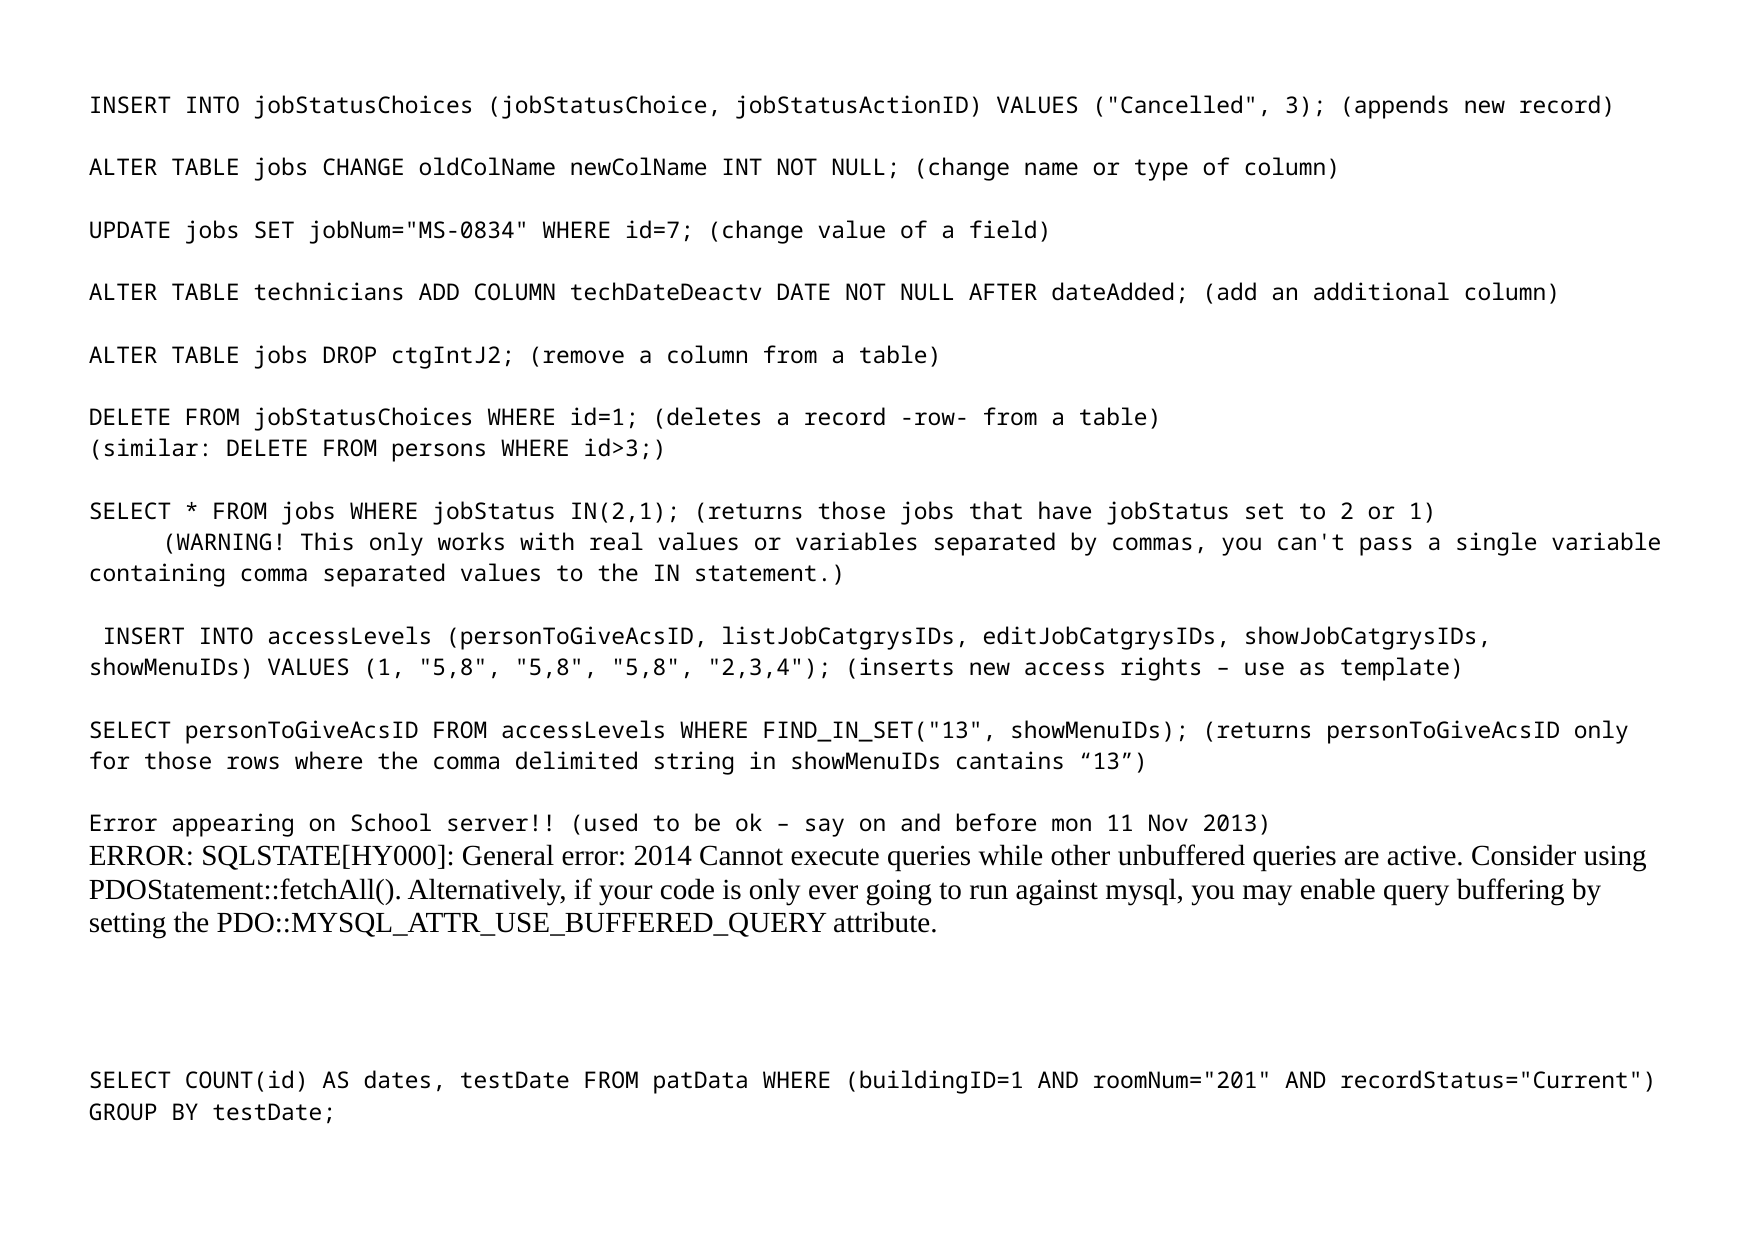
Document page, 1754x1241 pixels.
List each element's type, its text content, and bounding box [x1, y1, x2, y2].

text UPDATE jobs SET jobNum="MS-0834" WHERE id=7; (change value of a field) [88, 213, 1665, 245]
text ALTER TABLE jobs DROP ctgIntJ2; (remove a column from a table) [88, 338, 1665, 370]
text INSERT INTO jobStatusChoices (jobStatusChoice, jobStatusActionID) VALUES ("Cancelled", 3); (appends new record) [88, 88, 1665, 120]
text SELECT COUNT(id) AS dates, testDate FROM patData WHERE (buildingID=1 AND roomNum="201" AND recordStatus="Current") GROUP BY testDate; [88, 1064, 1665, 1127]
text ERROR: SQLSTATE[HY000]: General error: 2014 Cannot execute queries while other unbuffered queries are active. Consider using PDOStatement::fetchAll(). Alternatively, if your code is only ever going to run against mysql, you may enable query buffering by setting the PDO::MYSQL_ATTR_USE_BUFFERED_QUERY attribute. [88, 838, 1665, 939]
text SELECT personToGiveAcsID FROM accessLevels WHERE FIND_IN_SET("13", showMenuIDs); (returns personToGiveAcsID only for those rows where the comma delimited string in showMenuIDs cantains “13”) [88, 713, 1665, 776]
text (similar: DELETE FROM persons WHERE id>3;) [88, 432, 1665, 463]
text Error appearing on School server!! (used to be ok – say on and before mon 11 Nov 2013) [88, 807, 1665, 838]
text ALTER TABLE jobs CHANGE oldColName newColName INT NOT NULL; (change name or type of column) [88, 151, 1665, 182]
text SELECT * FROM jobs WHERE jobStatus IN(2,1); (returns those jobs that have jobStatus set to 2 or 1) [88, 495, 1665, 526]
text ALTER TABLE technicians ADD COLUMN techDateDeactv DATE NOT NULL AFTER dateAdded; (add an additional column) [88, 276, 1665, 307]
text DELETE FROM jobStatusChoices WHERE id=1; (deletes a record -row- from a table) [88, 401, 1665, 432]
text (WARNING! This only works with real values or variables separated by commas, you can't pass a single variable containing comma separated values to the IN statement.) [88, 526, 1665, 588]
text INSERT INTO accessLevels (personToGiveAcsID, listJobCatgrysIDs, editJobCatgrysIDs, showJobCatgrysIDs, showMenuIDs) VALUES (1, "5,8", "5,8", "5,8", "2,3,4"); (inserts new access rights – use as template) [88, 620, 1665, 682]
